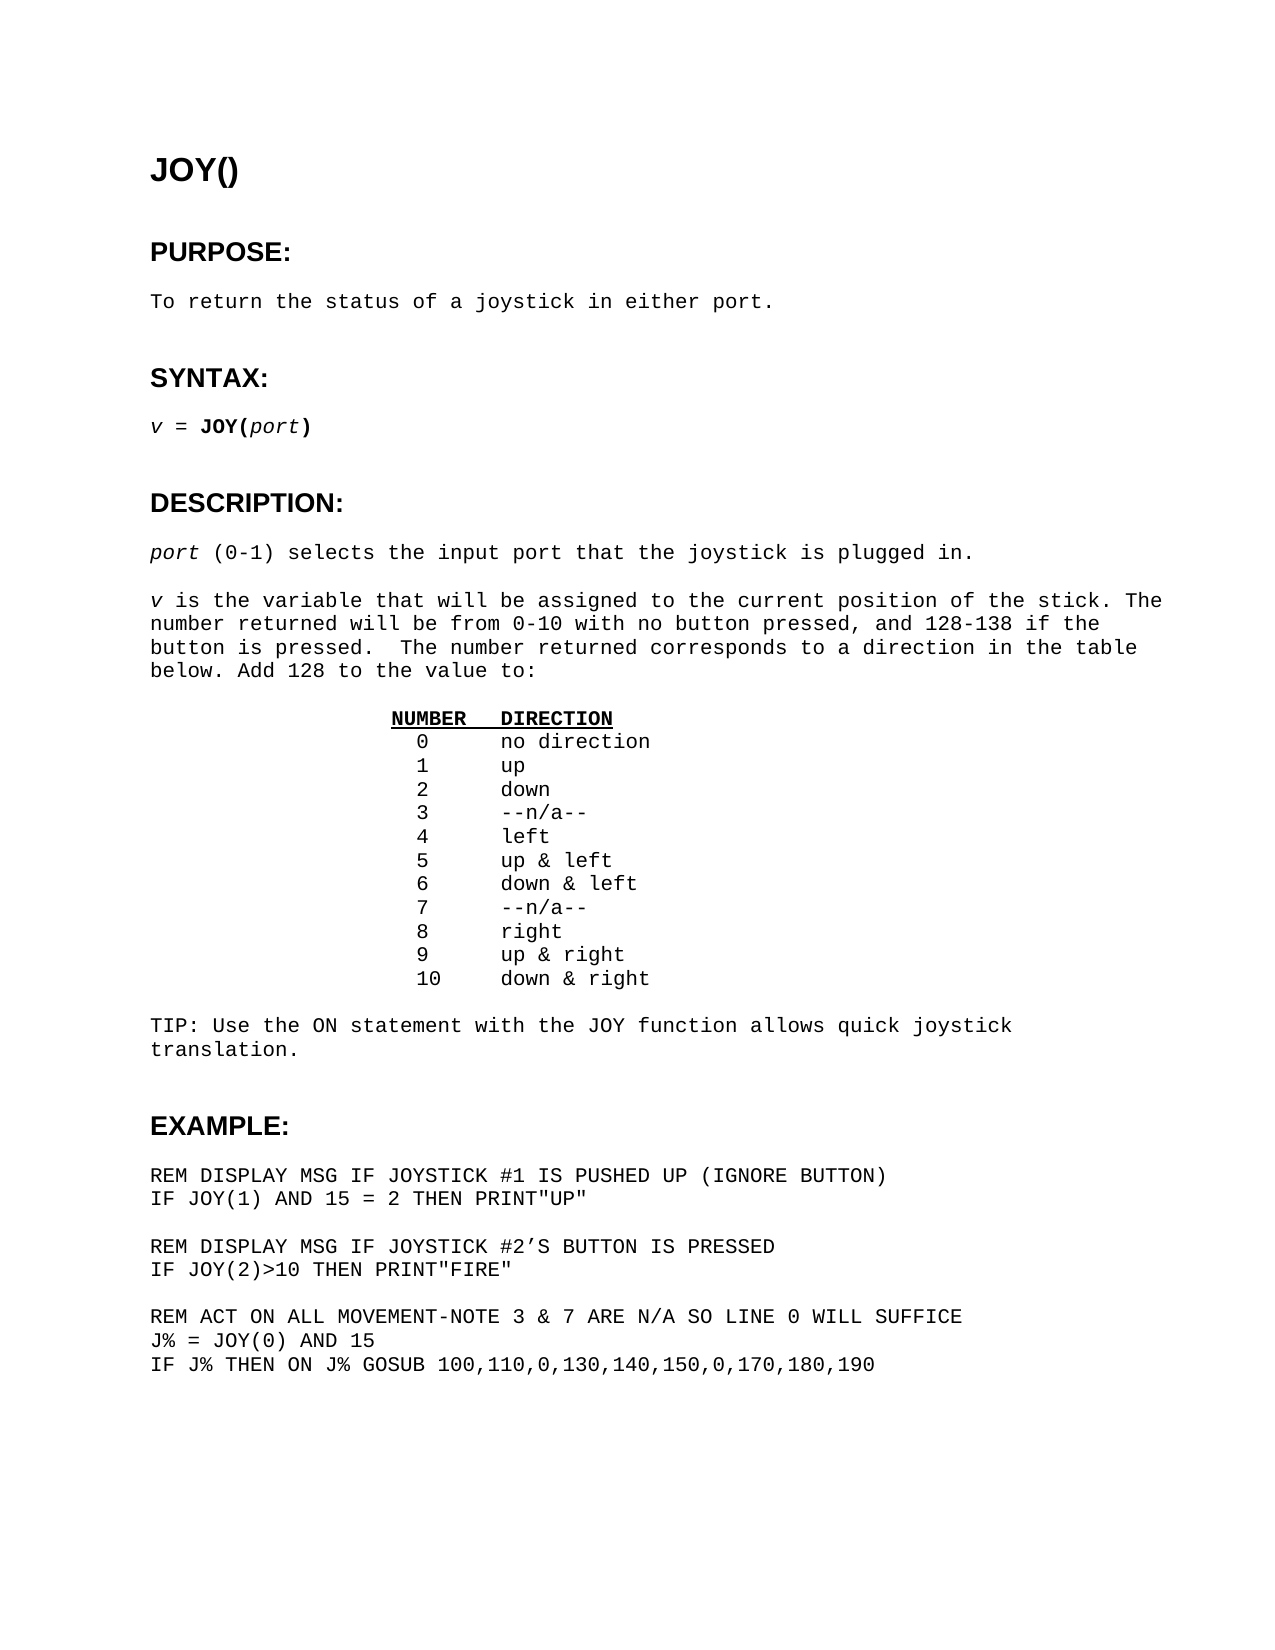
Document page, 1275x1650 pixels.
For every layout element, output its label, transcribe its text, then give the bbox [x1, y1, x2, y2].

text 5 up & left [391, 850, 1162, 873]
text REM DISPLAY MSG IF JOYSTICK #2’S BUTTON IS PRESSED [150, 1236, 1162, 1259]
text v = JOY(port) [150, 416, 1162, 440]
text REM DISPLAY MSG IF JOYSTICK #1 IS PUSHED UP (IGNORE BUTTON) [150, 1165, 1162, 1188]
text 9 up & right [391, 944, 1162, 968]
text 10 down & right [391, 968, 1162, 992]
text 8 right [391, 921, 1162, 944]
text J% = JOY(0) AND 15 [150, 1330, 1162, 1354]
text IF J% THEN ON J% GOSUB 100,110,0,130,140,150,0,170,180,190 [150, 1354, 1162, 1377]
text JOY() [150, 150, 1162, 188]
text TIP: Use the ON statement with the JOY function allows quick joystick translation. [150, 1015, 1162, 1062]
text To return the status of a joystick in either port. [150, 291, 1162, 314]
text 1 up [391, 755, 1162, 779]
text EXAMPLE: [150, 1110, 1162, 1141]
text v is the variable that will be assigned to the current position of the stick. The number returned will be from 0-10 with no button pressed, and 128-138 if the button is pressed. The number returned corresponds to a direction in the table below. Add 128 to the value to: [150, 589, 1162, 684]
text DESCRIPTION: [150, 487, 1162, 519]
text 3 --n/a-- [391, 802, 1162, 826]
text 4 left [391, 826, 1162, 850]
text REM ACT ON ALL MOVEMENT-NOTE 3 & 7 ARE N/A SO LINE 0 WILL SUFFICE [150, 1307, 1162, 1330]
text PURPOSE: [150, 236, 1162, 267]
text 7 --n/a-- [391, 897, 1162, 921]
text IF JOY(1) AND 15 = 2 THEN PRINT"UP" [150, 1188, 1162, 1212]
text NUMBER DIRECTION [391, 708, 1162, 731]
text SYNTAX: [150, 362, 1162, 393]
text IF JOY(2)>10 THEN PRINT"FIRE" [150, 1259, 1162, 1283]
text 6 down & left [391, 873, 1162, 897]
text 0 no direction [391, 731, 1162, 755]
text 2 down [391, 779, 1162, 802]
text port (0-1) selects the input port that the joystick is plugged in. [150, 542, 1162, 566]
